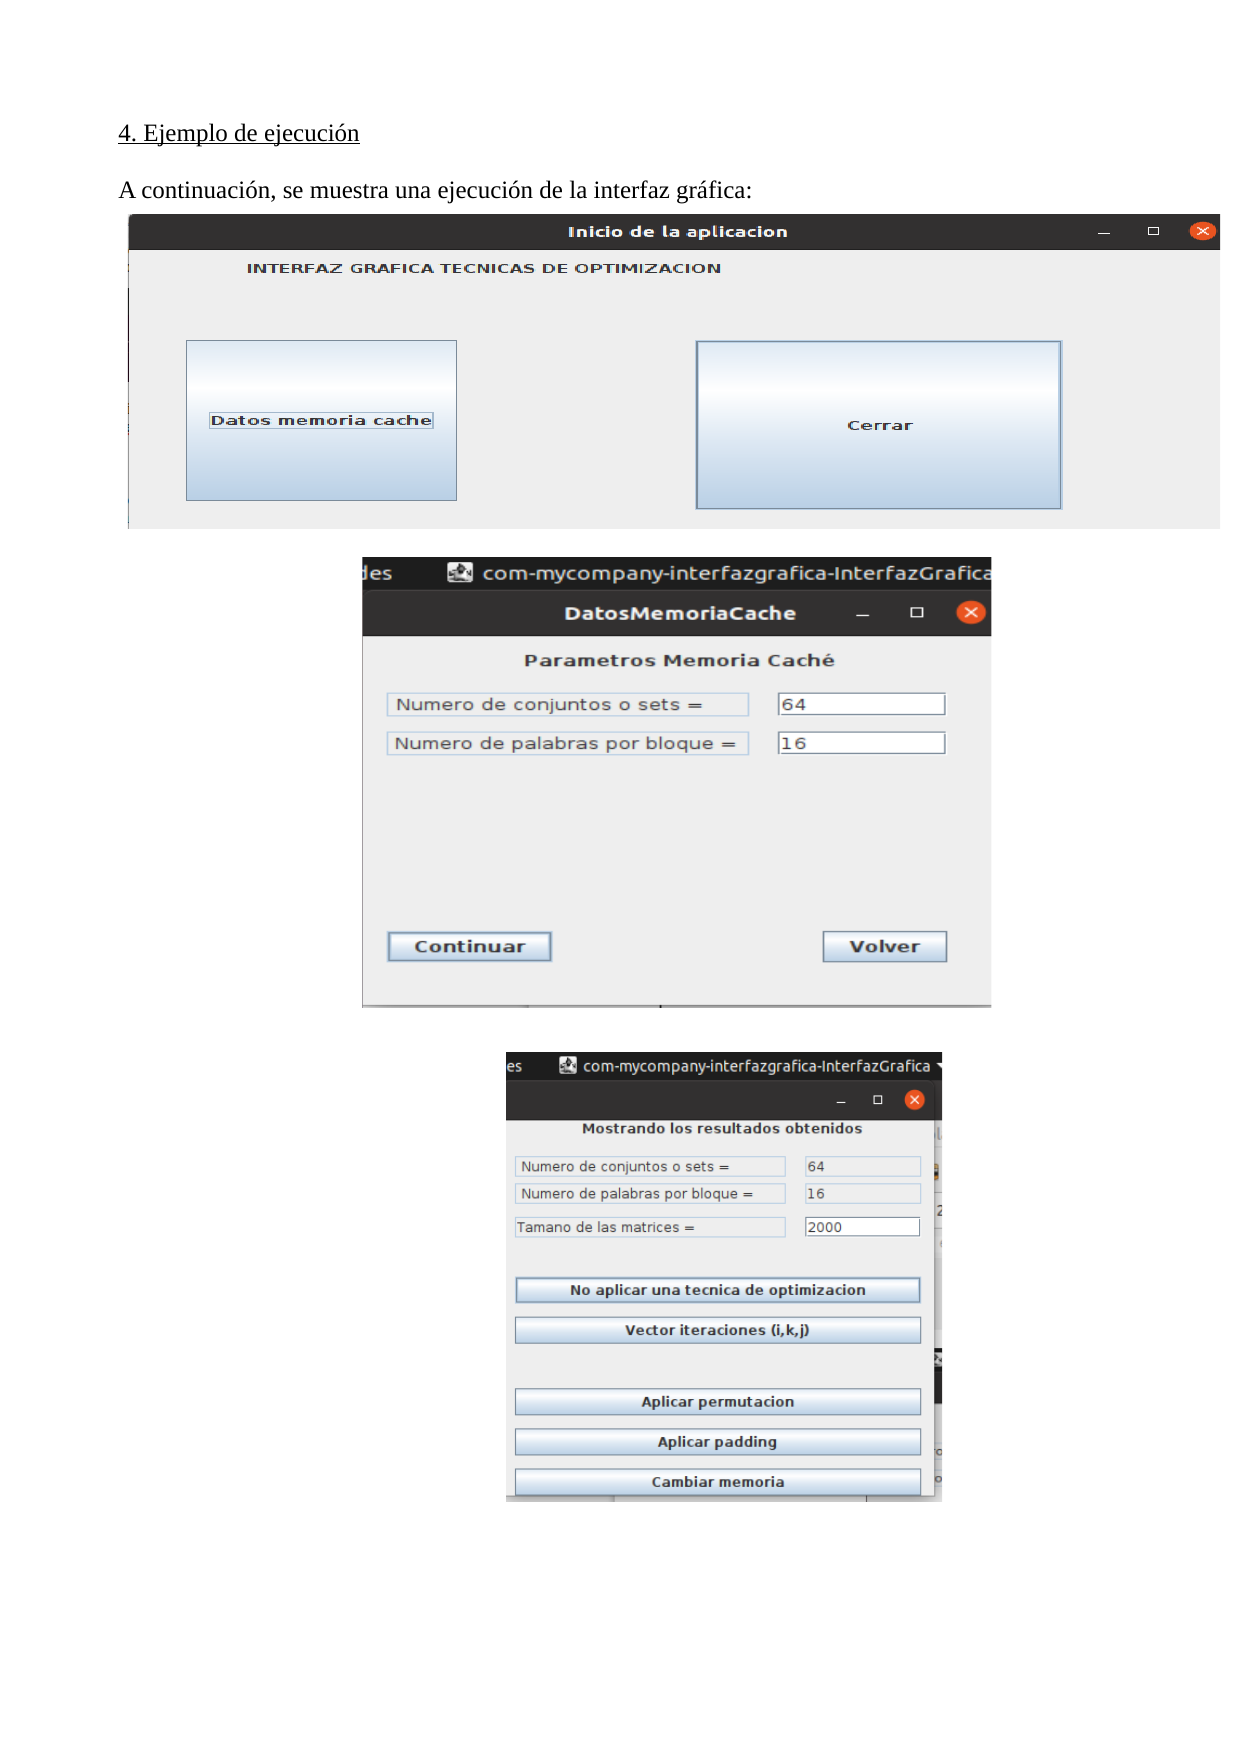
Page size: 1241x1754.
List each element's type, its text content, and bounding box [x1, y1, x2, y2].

text A continuación, se muestra una ejecución de la interfaz gráfica: [118, 176, 1122, 204]
text 4. Ejemplo de ejecución [118, 118, 1122, 147]
picture [384, 214, 1221, 529]
picture [506, 1052, 569, 1502]
